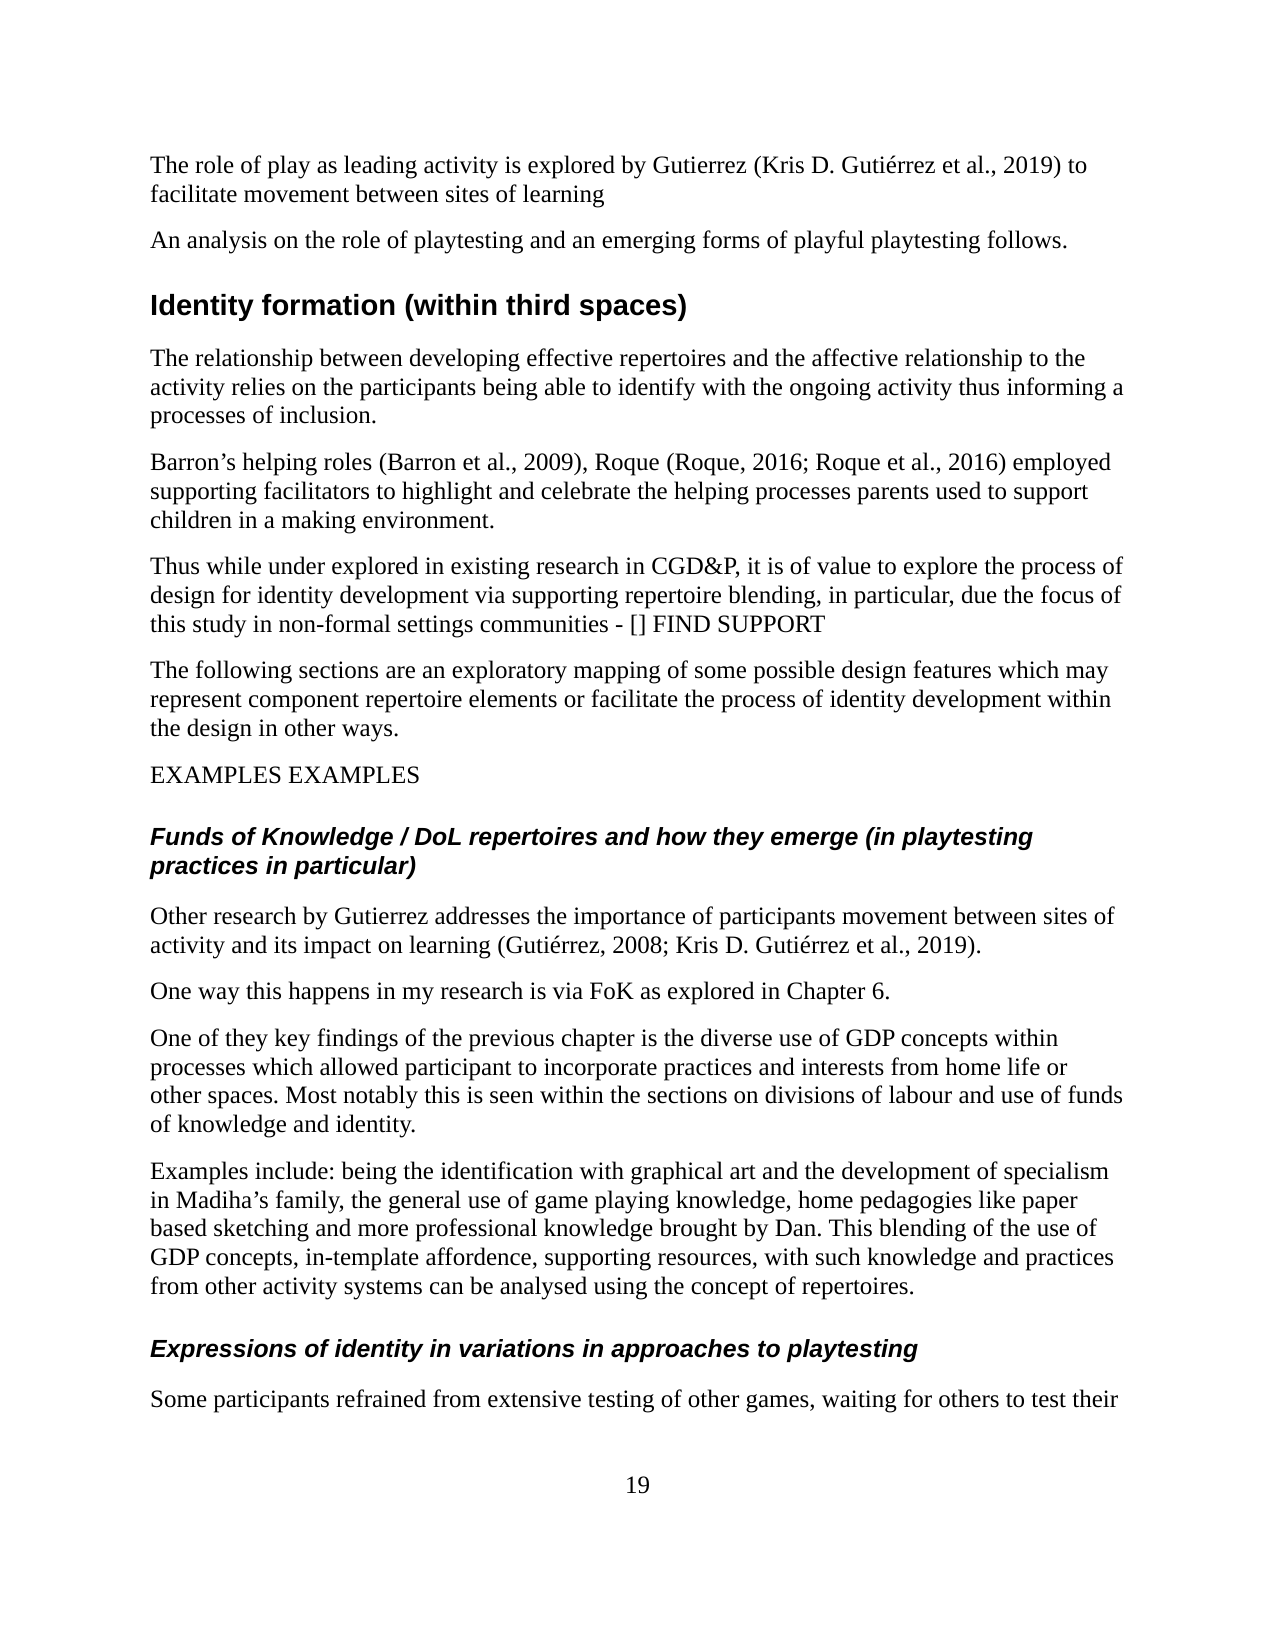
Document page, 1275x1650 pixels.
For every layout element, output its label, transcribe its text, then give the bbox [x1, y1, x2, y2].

text One way this happens in my research is via FoK as explored in Chapter 6. [150, 976, 1125, 1005]
text An analysis on the role of playtesting and an emerging forms of playful playtesting follows. [150, 225, 1125, 254]
text Some participants refrained from extensive testing of other games, waiting for others to test their [150, 1384, 1125, 1412]
text Thus while under explored in existing research in CGD&P, it is of value to explore the process of design for identity development via supporting repertoire blending, in particular, due the focus of this study in non-formal settings communities - [] FIND SUPPORT [150, 551, 1125, 638]
subtitle Identity formation (within third spaces) [150, 288, 1125, 322]
text The following sections are an exploratory mapping of some possible design features which may represent component repertoire elements or facilitate the process of identity development within the design in other ways. [150, 656, 1125, 742]
text The role of play as leading activity is explored by Gutierrez (Kris D. Gutiérrez et al., 2019) to facilitate movement between sites of learning [150, 150, 1125, 207]
text Examples include: being the identification with graphical art and the development of specialism in Madiha’s family, the general use of game playing knowledge, home pedagogies like paper based sketching and more professional knowledge brought by Dan. This blending of the use of GDP concepts, in-template affordence, supporting resources, with such knowledge and practices from other activity systems can be analysed using the concept of repertoires. [150, 1156, 1125, 1300]
text Barron’s helping roles (Barron et al., 2009), Roque (Roque, 2016; Roque et al., 2016) employed supporting facilitators to highlight and celebrate the helping processes parents used to support children in a making environment. [150, 447, 1125, 533]
text Other research by Gutierrez addresses the importance of participants movement between sites of activity and its impact on learning (Gutiérrez, 2008; Kris D. Gutiérrez et al., 2019). [150, 901, 1125, 958]
subtitle Expressions of identity in variations in approaches to playtesting [150, 1334, 1125, 1362]
text One of they key findings of the previous chapter is the diverse use of GDP concepts within processes which allowed participant to incorporate practices and interests from home life or other spaces. Most notably this is seen within the sections on divisions of labour and use of funds of knowledge and identity. [150, 1023, 1125, 1138]
text EXAMPLES EXAMPLES [150, 760, 1125, 788]
subtitle Funds of Knowledge / DoL repertoires and how they emerge (in playtesting practices in particular) [150, 822, 1125, 879]
text The relationship between developing effective repertoires and the affective relationship to the activity relies on the participants being able to identify with the ongoing activity thus informing a processes of inclusion. [150, 343, 1125, 429]
